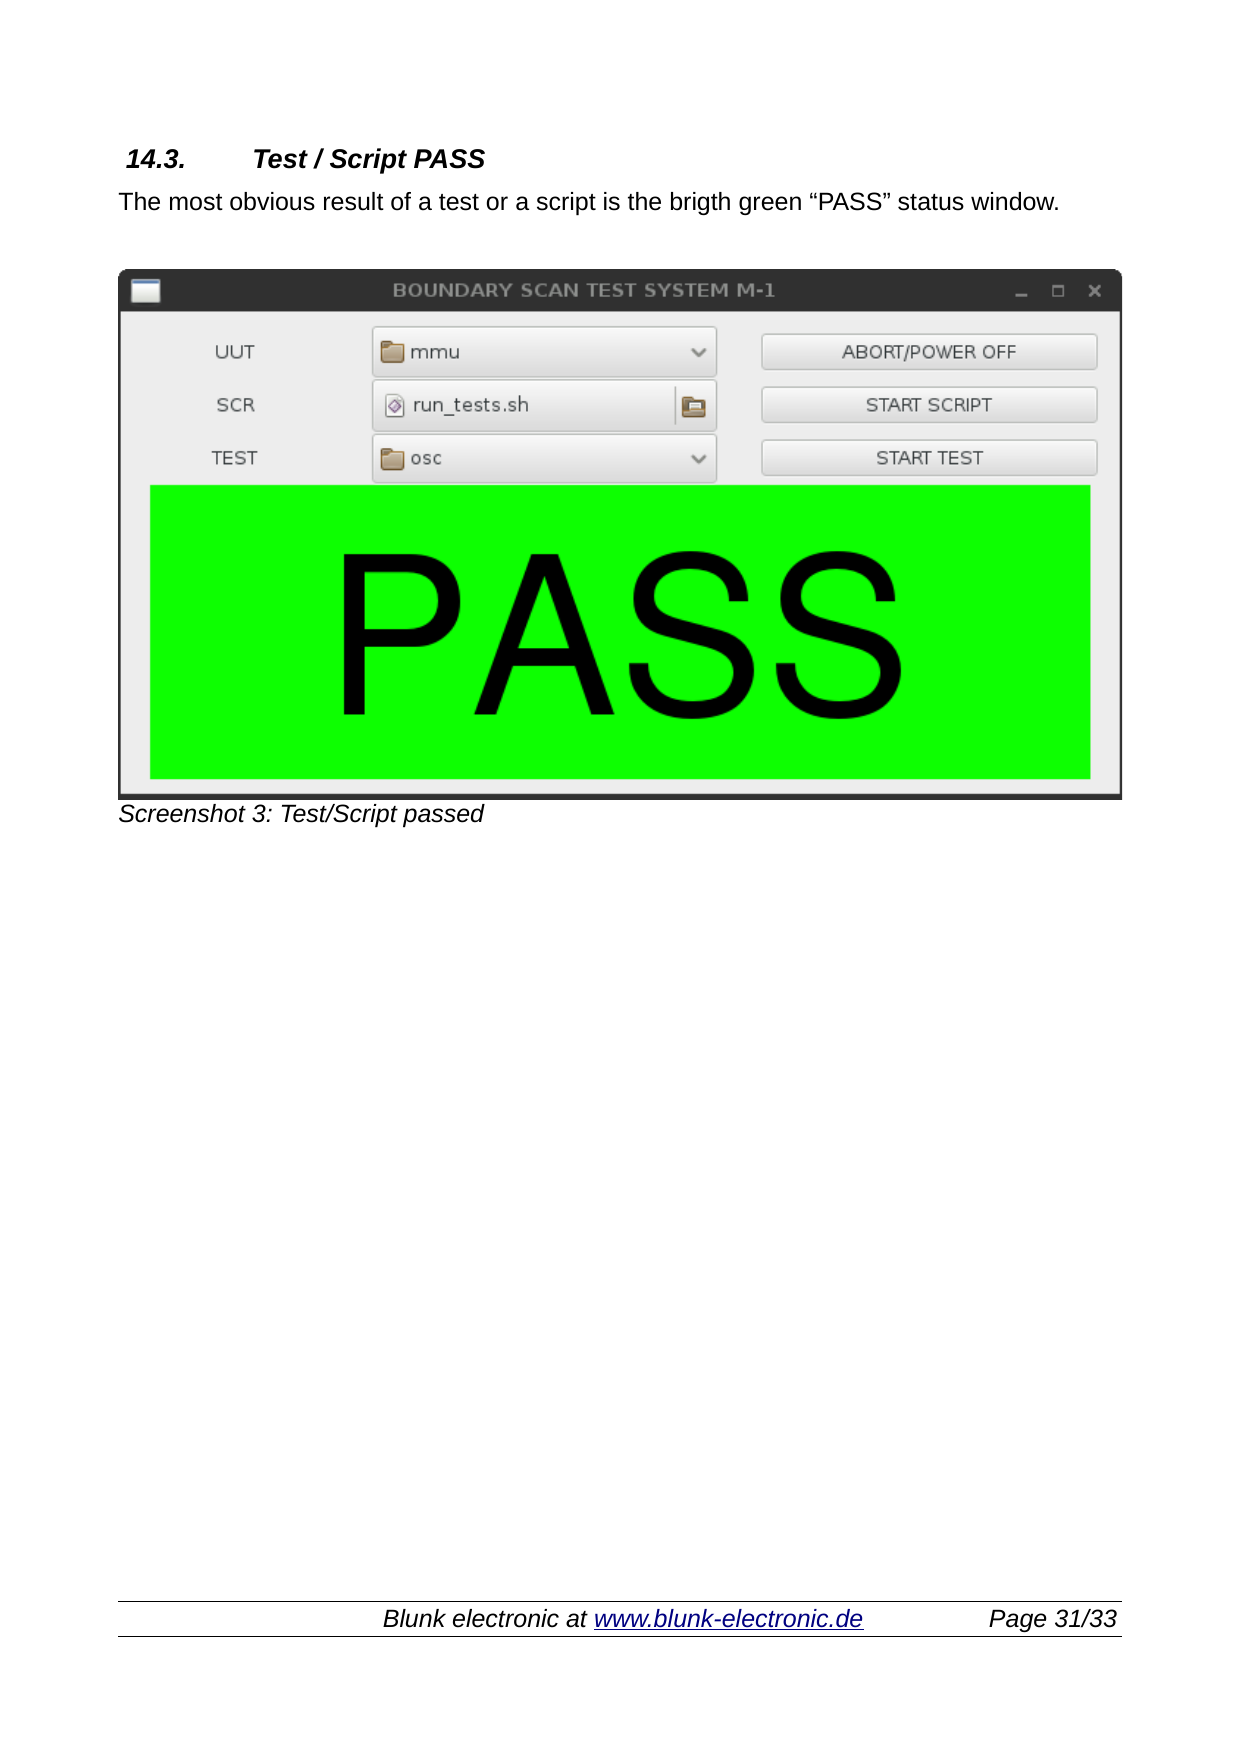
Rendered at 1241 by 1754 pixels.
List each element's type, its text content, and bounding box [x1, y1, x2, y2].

picture [118, 269, 1123, 800]
text Screenshot 3: Test/Script passed [118, 800, 1122, 828]
text The most obvious result of a test or a script is the brigth green “PASS” status window. [118, 187, 1122, 216]
subtitle Test / Script PASS [118, 143, 1122, 174]
